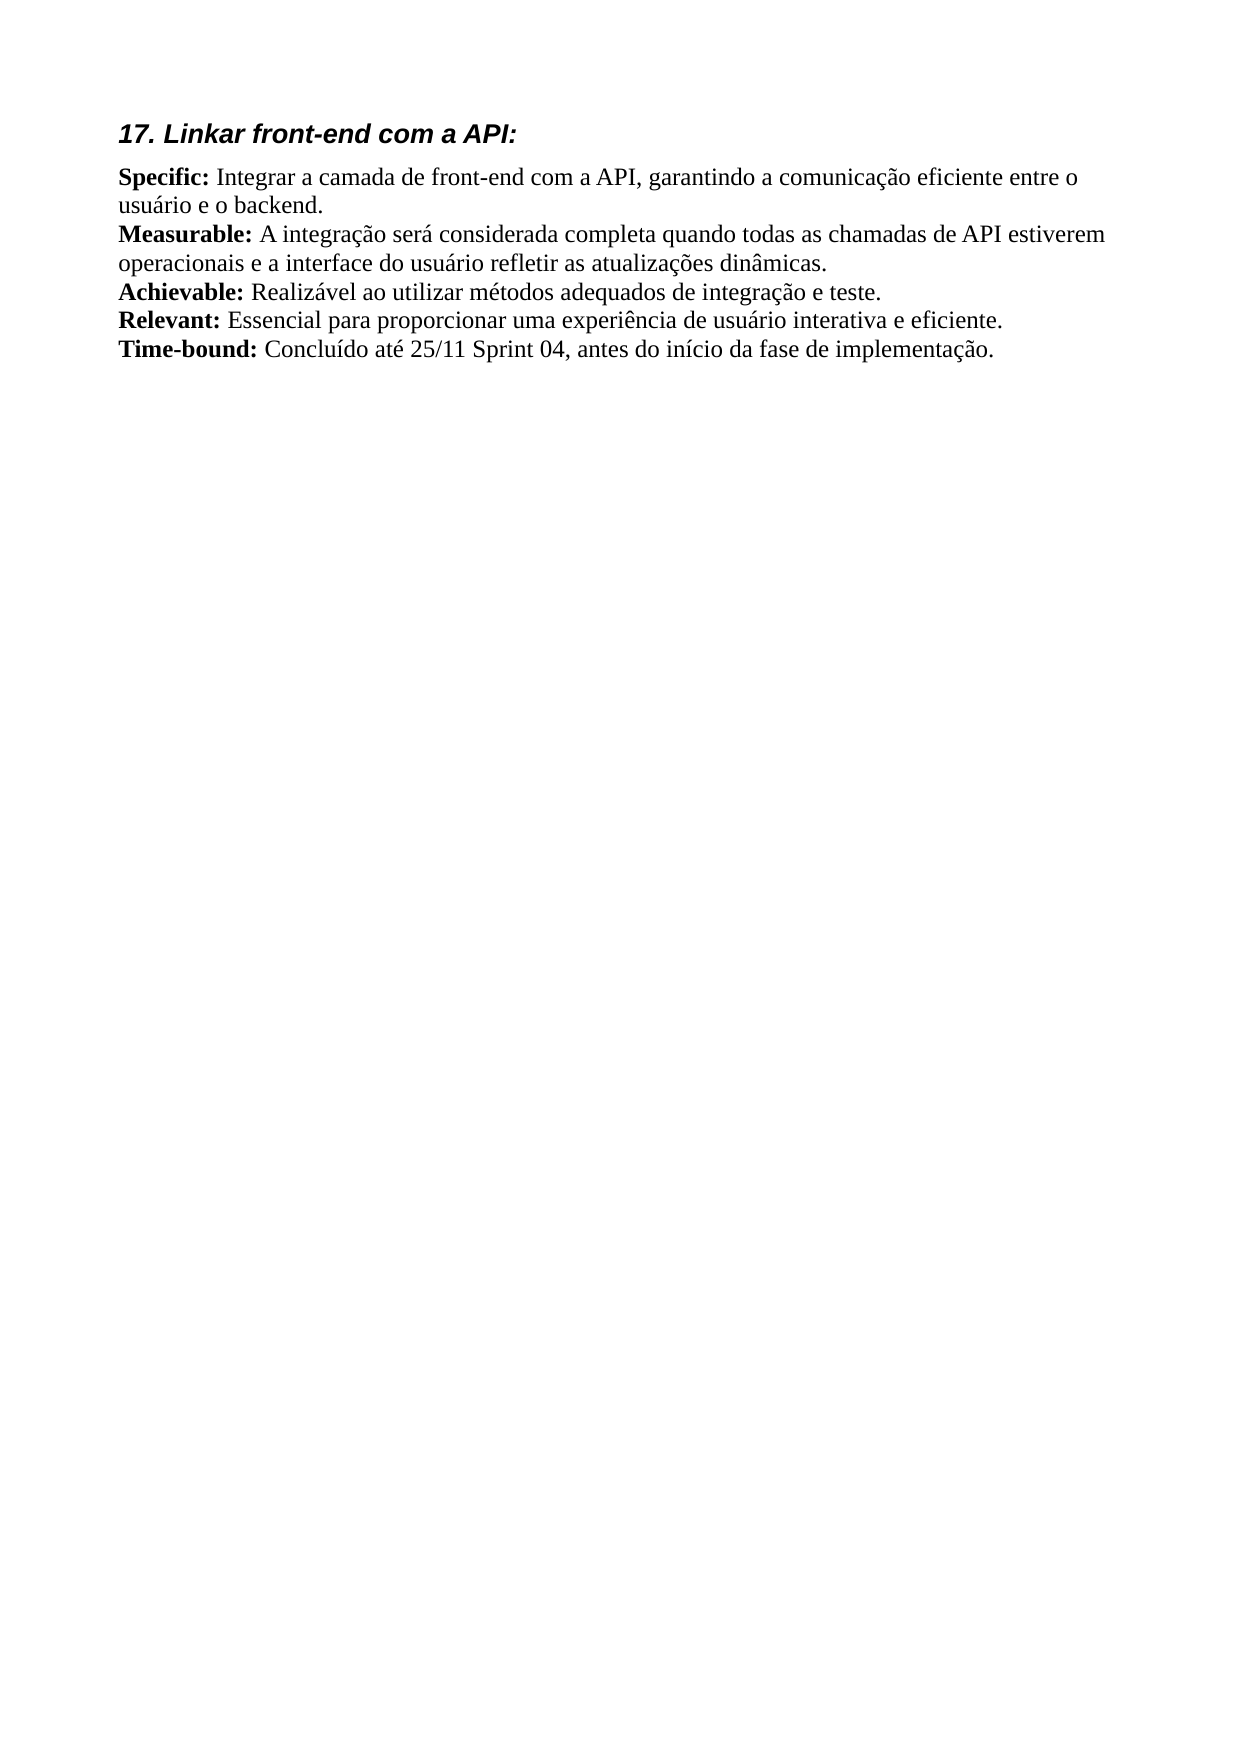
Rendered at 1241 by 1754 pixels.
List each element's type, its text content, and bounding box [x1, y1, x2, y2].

text Measurable: A integração será considerada completa quando todas as chamadas de API estiverem operacionais e a interface do usuário refletir as atualizações dinâmicas. [118, 219, 1122, 277]
text Specific: Integrar a camada de front-end com a API, garantindo a comunicação eficiente entre o usuário e o backend. [118, 162, 1122, 219]
text Time-bound: Concluído até 25/11 Sprint 04, antes do início da fase de implementação. [118, 334, 1122, 363]
text Relevant: Essencial para proporcionar uma experiência de usuário interativa e eficiente. [118, 306, 1122, 334]
subtitle 17. Linkar front-end com a API: [118, 118, 1122, 149]
text Achievable: Realizável ao utilizar métodos adequados de integração e teste. [118, 277, 1122, 306]
